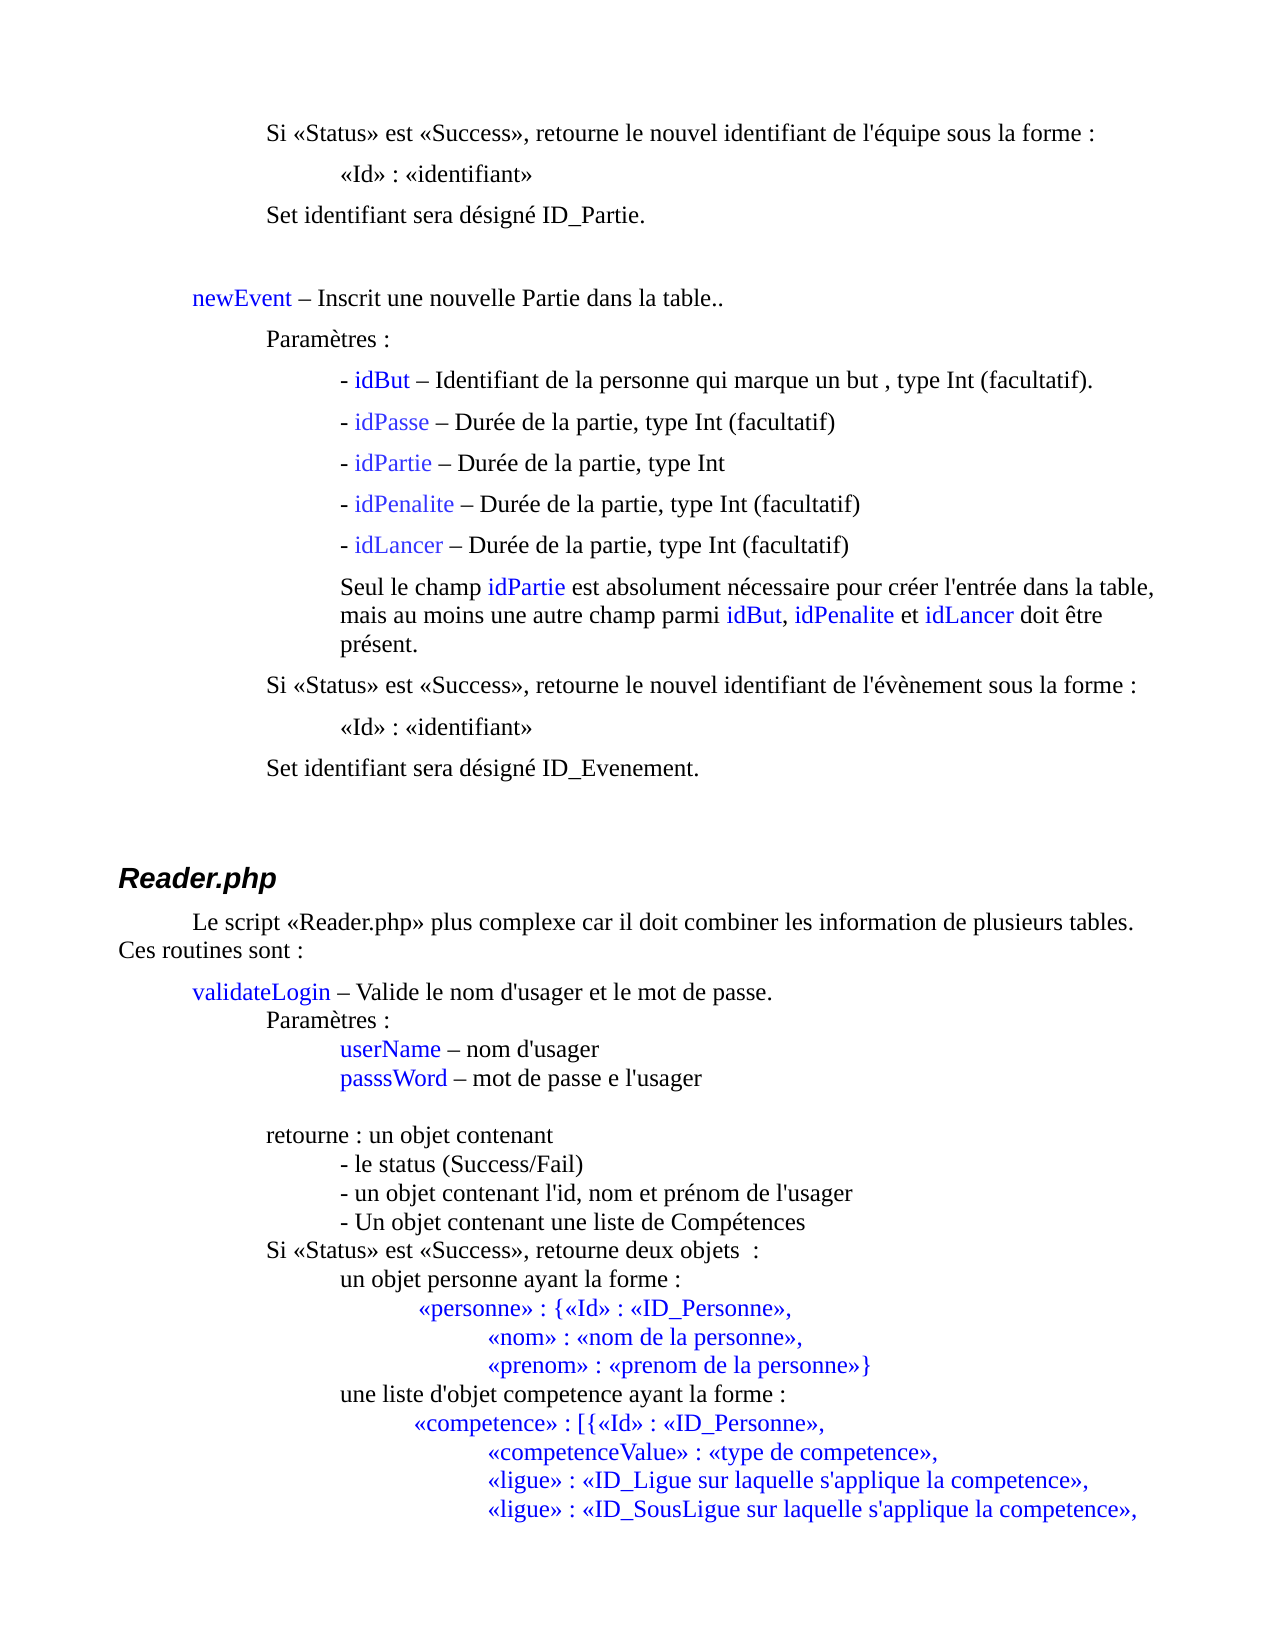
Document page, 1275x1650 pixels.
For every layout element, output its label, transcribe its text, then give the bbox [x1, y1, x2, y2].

text - idBut – Identifiant de la personne qui marque un but , type Int (facultatif). [340, 366, 1157, 394]
text - idPasse – Durée de la partie, type Int (facultatif) [340, 407, 1157, 436]
text - idPenalite – Durée de la partie, type Int (facultatif) [340, 489, 1157, 518]
text newEvent – Inscrit une nouvelle Partie dans la table.. [118, 283, 1157, 312]
text «competence» : [{«Id» : «ID_Personne», [413, 1408, 1157, 1437]
text Paramètres : [266, 1005, 1157, 1034]
text Si «Status» est «Success», retourne le nouvel identifiant de l'évènement sous la forme : [266, 671, 1157, 699]
text «nom» : «nom de la personne», [487, 1322, 1157, 1350]
text un objet personne ayant la forme : [340, 1264, 1157, 1293]
text «personne» : {«Id» : «ID_Personne», [418, 1293, 1157, 1322]
text Si «Status» est «Success», retourne deux objets : [266, 1235, 1157, 1264]
text passsWord – mot de passe e l'usager [340, 1063, 1157, 1120]
text Si «Status» est «Success», retourne le nouvel identifiant de l'équipe sous la forme : [266, 118, 1157, 147]
text «Id» : «identifiant» [340, 712, 1157, 741]
subtitle Reader.php [118, 861, 1157, 894]
text - Un objet contenant une liste de Compétences [340, 1207, 1157, 1235]
text - un objet contenant l'id, nom et prénom de l'usager [340, 1178, 1157, 1207]
text «prenom» : «prenom de la personne»} [487, 1350, 1157, 1379]
text - le status (Success/Fail) [340, 1149, 1157, 1178]
text Seul le champ idPartie est absolument nécessaire pour créer l'entrée dans la table, mais au moins une autre champ parmi idBut, idPenalite et idLancer doit être présent. [340, 572, 1157, 658]
text - idPartie – Durée de la partie, type Int [340, 448, 1157, 477]
text Paramètres : [266, 324, 1157, 353]
text Le script «Reader.php» plus complexe car il doit combiner les information de plusieurs tables. Ces routines sont : [118, 907, 1157, 964]
text retourne : un objet contenant [266, 1120, 1157, 1149]
text Set identifiant sera désigné ID_Partie. [266, 201, 1157, 229]
text validateLogin – Valide le nom d'usager et le mot de passe. [192, 977, 1157, 1005]
text «competenceValue» : «type de competence», «ligue» : «ID_Ligue sur laquelle s'applique la competence», «ligue» : «ID_SousLigue sur laquelle s'applique la competence», [487, 1437, 1157, 1523]
text «Id» : «identifiant» [340, 159, 1157, 188]
text Set identifiant sera désigné ID_Evenement. [266, 753, 1157, 782]
text une liste d'objet competence ayant la forme : [340, 1379, 1157, 1408]
text userName – nom d'usager [340, 1034, 1157, 1063]
text - idLancer – Durée de la partie, type Int (facultatif) [340, 531, 1157, 559]
